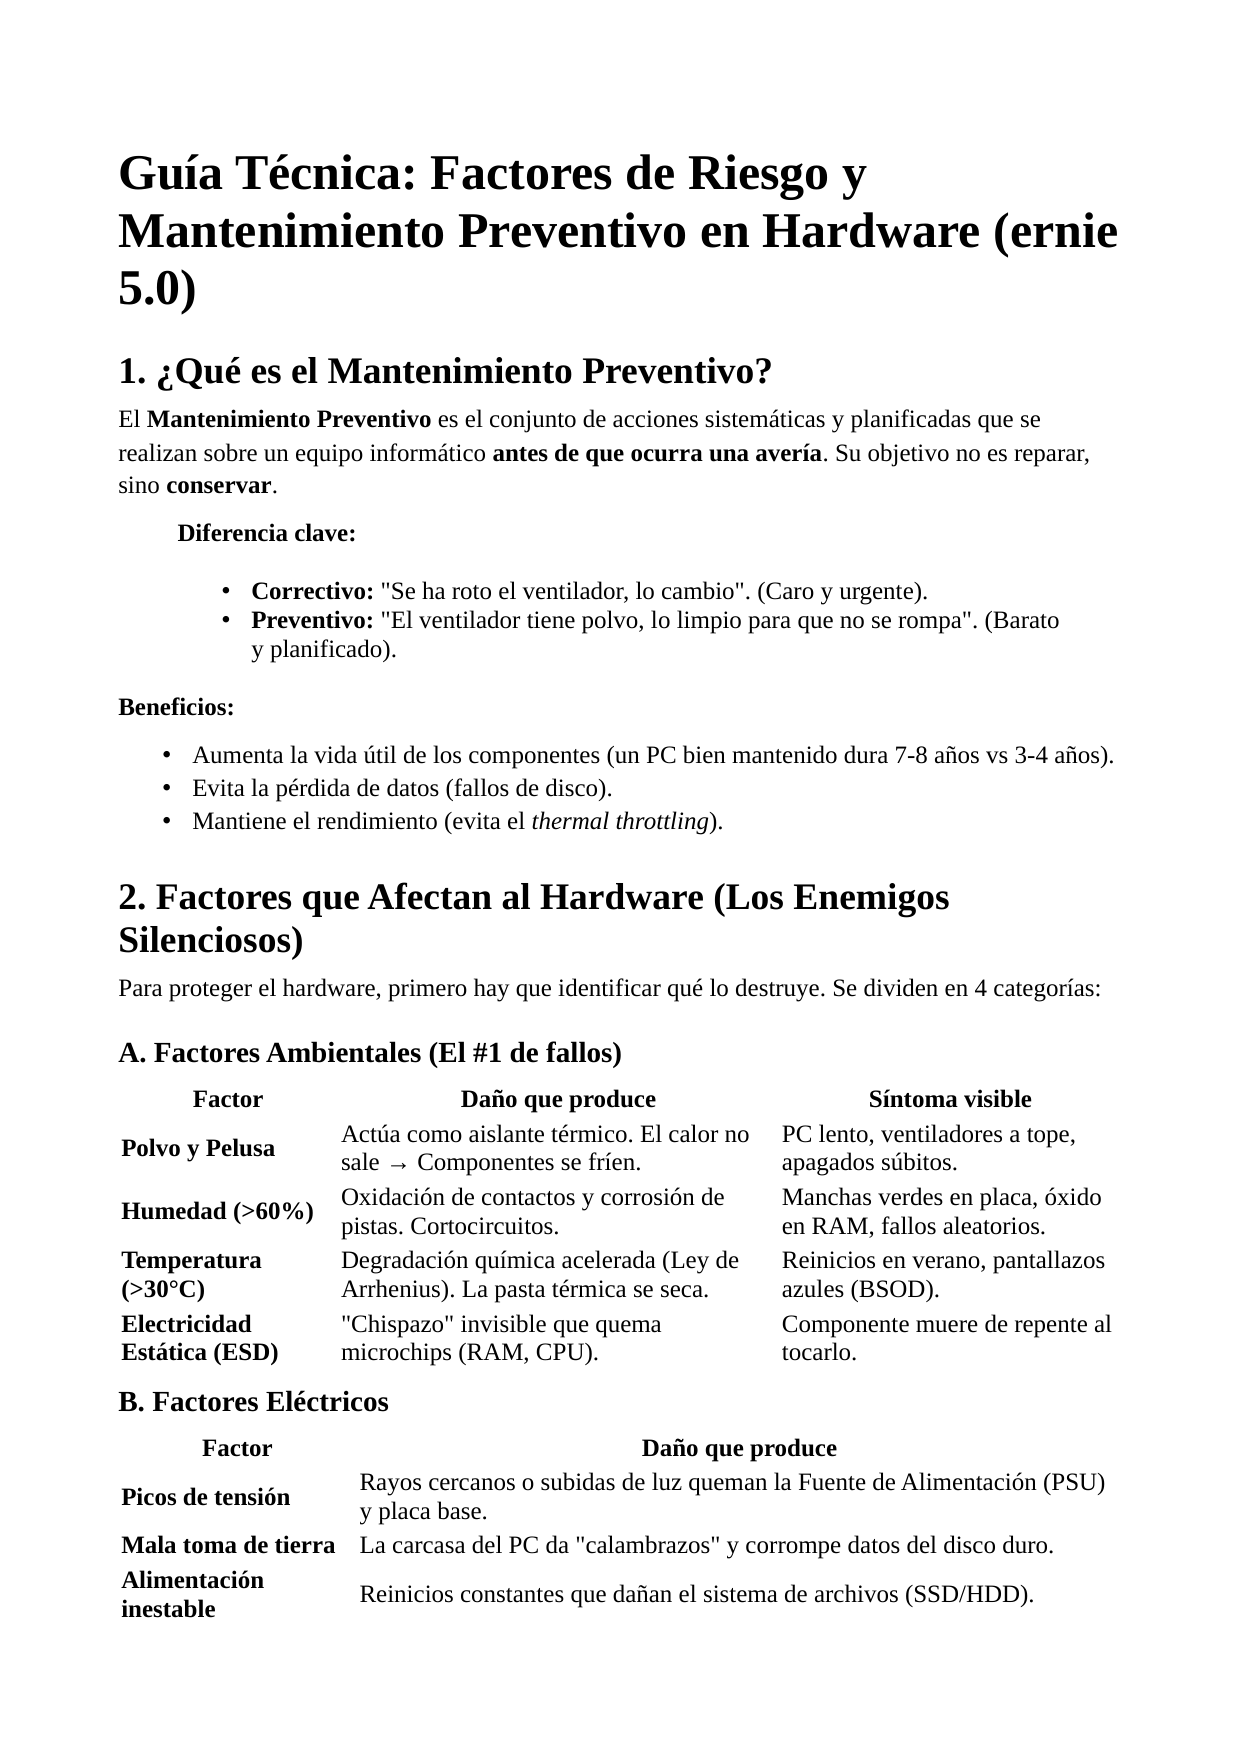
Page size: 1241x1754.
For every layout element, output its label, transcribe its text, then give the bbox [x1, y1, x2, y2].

table_cell Picos de tensión [118, 1464, 356, 1528]
table_cell Componente muere de repente al tocarlo. [779, 1306, 1122, 1369]
table_cell Degradación química acelerada (Ley de Arrhenius). La pasta térmica se seca. [338, 1243, 779, 1306]
table_header Daño que produce [356, 1430, 1122, 1464]
table_header Factor [118, 1430, 356, 1464]
list Preventivo: "El ventilador tiene polvo, lo limpio para que no se rompa". (Barato y planificado). [222, 605, 1063, 663]
table_cell PC lento, ventiladores a tope, apagados súbitos. [779, 1116, 1122, 1179]
table_cell Alimentación inestable [118, 1562, 356, 1626]
subtitle B. Factores Eléctricos [118, 1384, 1122, 1417]
table_header Factor [118, 1081, 338, 1116]
table_header Daño que produce [338, 1081, 779, 1116]
table_cell Rayos cercanos o subidas de luz queman la Fuente de Alimentación (PSU) y placa base. [356, 1464, 1122, 1528]
table_cell Manchas verdes en placa, óxido en RAM, fallos aleatorios. [779, 1179, 1122, 1242]
table_cell "Chispazo" invisible que quema microchips (RAM, CPU). [338, 1306, 779, 1369]
list Correctivo: "Se ha roto el ventilador, lo cambio". (Caro y urgente). [222, 576, 1063, 605]
list Mantiene el rendimiento (evita el thermal throttling). [162, 806, 1122, 834]
table_cell Electricidad Estática (ESD) [118, 1306, 338, 1369]
subtitle 1. ¿Qué es el Mantenimiento Preventivo? [118, 349, 1122, 392]
subtitle 2. Factores que Afectan al Hardware (Los Enemigos Silenciosos) [118, 874, 1122, 961]
text El Mantenimiento Preventivo es el conjunto de acciones sistemáticas y planificadas que se realizan sobre un equipo informático antes de que ocurra una avería. Su objetivo no es reparar, sino conservar. [118, 404, 1122, 499]
text Beneficios: [118, 692, 1122, 721]
table_header Síntoma visible [779, 1081, 1122, 1116]
table_cell Oxidación de contactos y corrosión de pistas. Cortocircuitos. [338, 1179, 779, 1242]
text Para proteger el hardware, primero hay que identificar qué lo destruye. Se dividen en 4 categorías: [118, 973, 1122, 1002]
subtitle A. Factores Ambientales (El #1 de fallos) [118, 1035, 1122, 1069]
table_cell Actúa como aislante térmico. El calor no sale → Componentes se fríen. [338, 1116, 779, 1179]
table_cell Polvo y Pelusa [118, 1116, 338, 1179]
text Diferencia clave: [177, 518, 1063, 547]
table_cell La carcasa del PC da "calambrazos" y corrompe datos del disco duro. [356, 1528, 1122, 1562]
table_cell Reinicios en verano, pantallazos azules (BSOD). [779, 1243, 1122, 1306]
list Evita la pérdida de datos (fallos de disco). [162, 773, 1122, 802]
table_cell Humedad (>60%) [118, 1179, 338, 1242]
subtitle Guía Técnica: Factores de Riesgo y Mantenimiento Preventivo en Hardware (ernie 5.0) [118, 143, 1122, 316]
table_cell Temperatura (>30°C) [118, 1243, 338, 1306]
table_cell Mala toma de tierra [118, 1528, 356, 1562]
list Aumenta la vida útil de los componentes (un PC bien mantenido dura 7-8 años vs 3-4 años). [162, 740, 1122, 768]
table_cell Reinicios constantes que dañan el sistema de archivos (SSD/HDD). [356, 1562, 1122, 1626]
